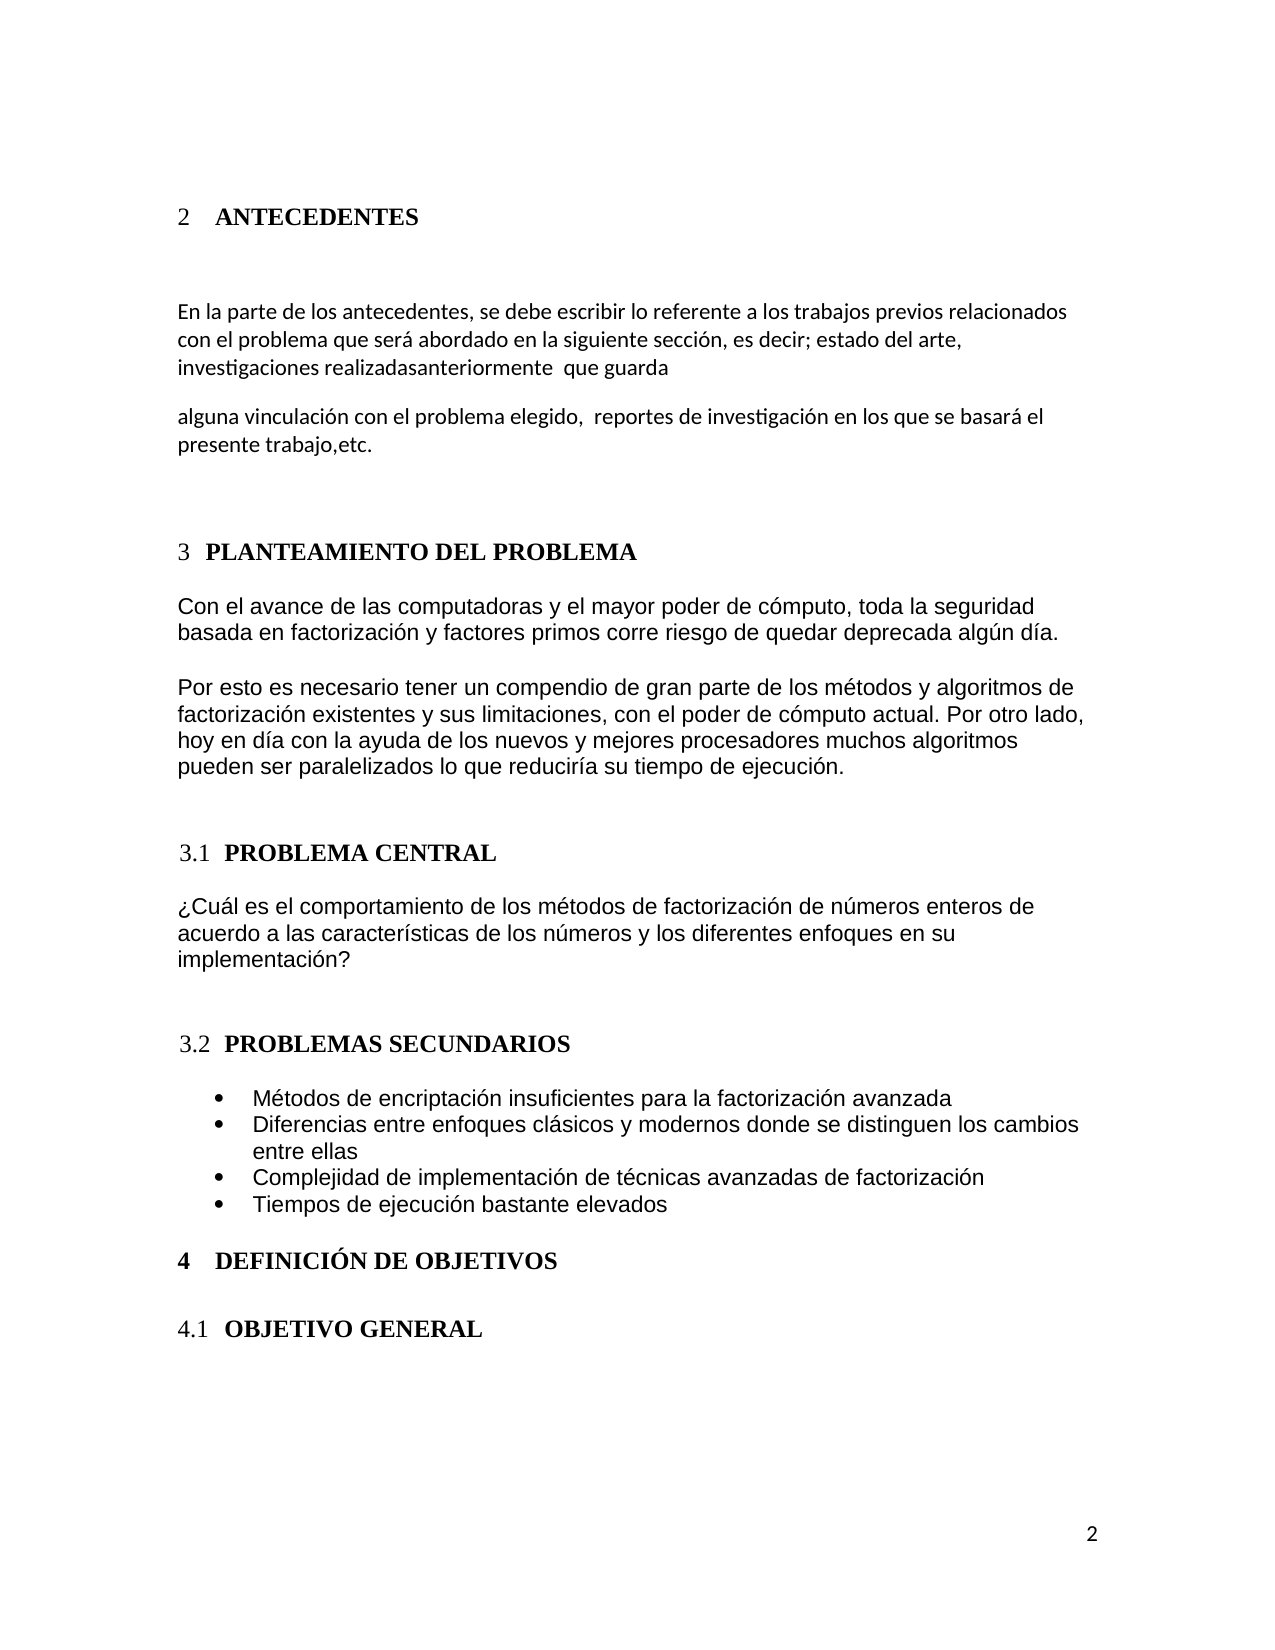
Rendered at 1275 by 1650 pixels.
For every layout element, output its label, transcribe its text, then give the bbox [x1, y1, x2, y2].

text Con el avance de las computadoras y el mayor poder de cómputo, toda la seguridad basada en factorización y factores primos corre riesgo de quedar deprecada algún día. [177, 593, 1098, 645]
subtitle PROBLEMA CENTRAL [179, 838, 1098, 866]
subtitle OBJETIVO GENERAL [177, 1314, 1098, 1343]
subtitle PROBLEMAS SECUNDARIOS [179, 1029, 1098, 1058]
text Por esto es necesario tener un compendio de gran parte de los métodos y algoritmos de factorización existentes y sus limitaciones, con el poder de cómputo actual. Por otro lado, hoy en día con la ayuda de los nuevos y mejores procesadores muchos algoritmos pueden ser paralelizados lo que reduciría su tiempo de ejecución. [177, 674, 1098, 779]
subtitle PLANTEAMIENTO DEL PROBLEMA [177, 537, 1098, 566]
text alguna vinculación con el problema elegido, reportes de investigación en los que se basará el presente trabajo,etc. [177, 402, 1098, 458]
list Complejidad de implementación de técnicas avanzadas de factorización [215, 1164, 1098, 1191]
list Métodos de encriptación insuficientes para la factorización avanzada [215, 1085, 1098, 1111]
list Tiempos de ejecución bastante elevados [215, 1191, 1098, 1217]
text En la parte de los antecedentes, se debe escribir lo referente a los trabajos previos relacionados con el problema que será abordado en la siguiente sección, es decir; estado del arte, investigaciones realizadasanteriormente que guarda [177, 297, 1098, 381]
subtitle DEFINICIÓN DE OBJETIVOS [177, 1246, 1098, 1274]
subtitle ANTECEDENTES [177, 202, 1098, 231]
text ¿Cuál es el comportamiento de los métodos de factorización de números enteros de acuerdo a las características de los números y los diferentes enfoques en su implementación? [177, 893, 1098, 972]
list Diferencias entre enfoques clásicos y modernos donde se distinguen los cambios entre ellas [215, 1111, 1098, 1164]
